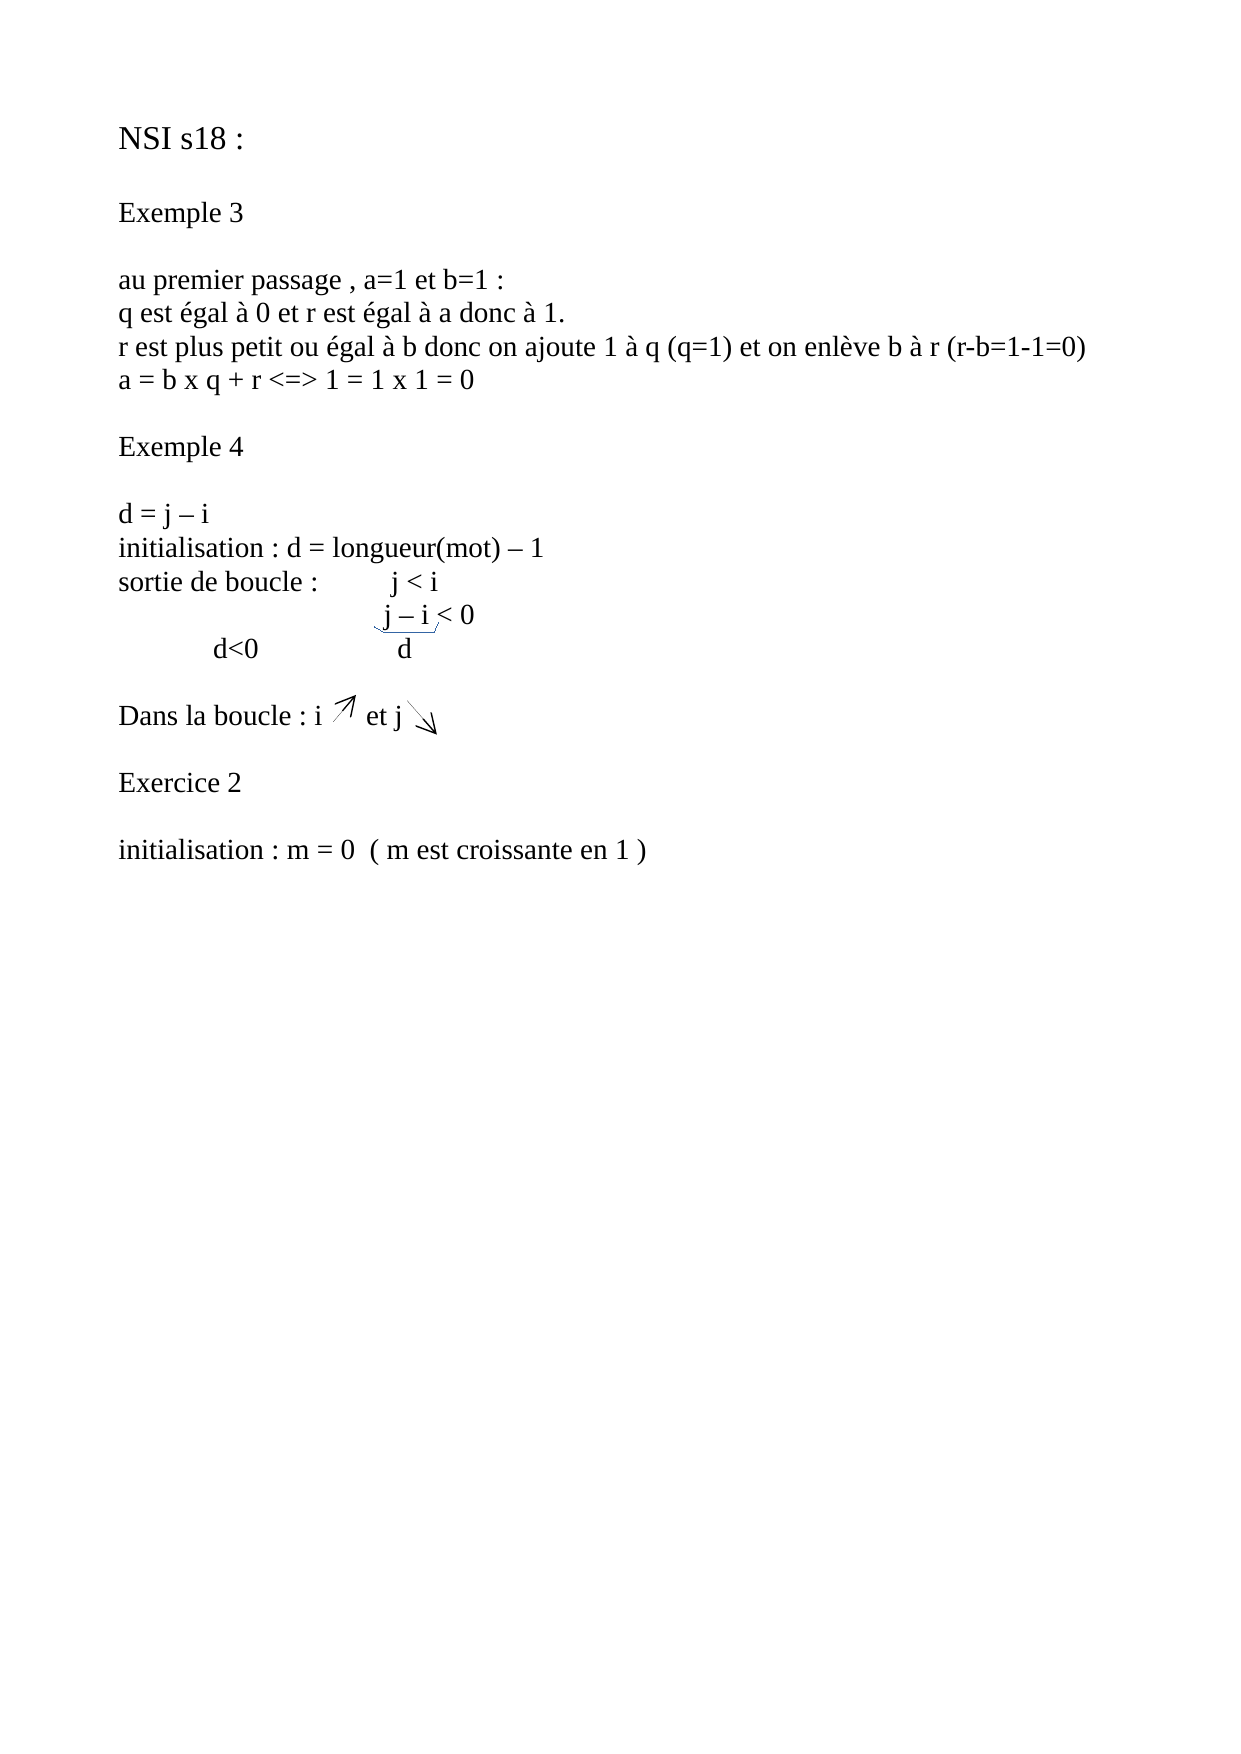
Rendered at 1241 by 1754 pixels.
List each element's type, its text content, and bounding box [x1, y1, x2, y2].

text initialisation : d = longueur(mot) – 1 [118, 530, 1122, 564]
text j – i < 0 [118, 597, 1122, 631]
text q est égal à 0 et r est égal à a donc à 1. [118, 295, 1122, 329]
text Exemple 3 [118, 195, 1122, 228]
text d<0 d [118, 631, 1122, 664]
text Exercice 2 [118, 765, 1122, 798]
text sortie de boucle : j < i [118, 564, 1122, 597]
text NSI s18 : [118, 118, 1122, 156]
text Exemple 4 [118, 429, 1122, 463]
text Dans la boucle : i et j [118, 698, 1122, 731]
text d = j – i [118, 497, 1122, 530]
text au premier passage , a=1 et b=1 : [118, 262, 1122, 295]
text r est plus petit ou égal à b donc on ajoute 1 à q (q=1) et on enlève b à r (r-b=1-1=0) [118, 329, 1122, 362]
text initialisation : m = 0 ( m est croissante en 1 ) [118, 832, 1122, 866]
text a = b x q + r <=> 1 = 1 x 1 = 0 [118, 362, 1122, 396]
